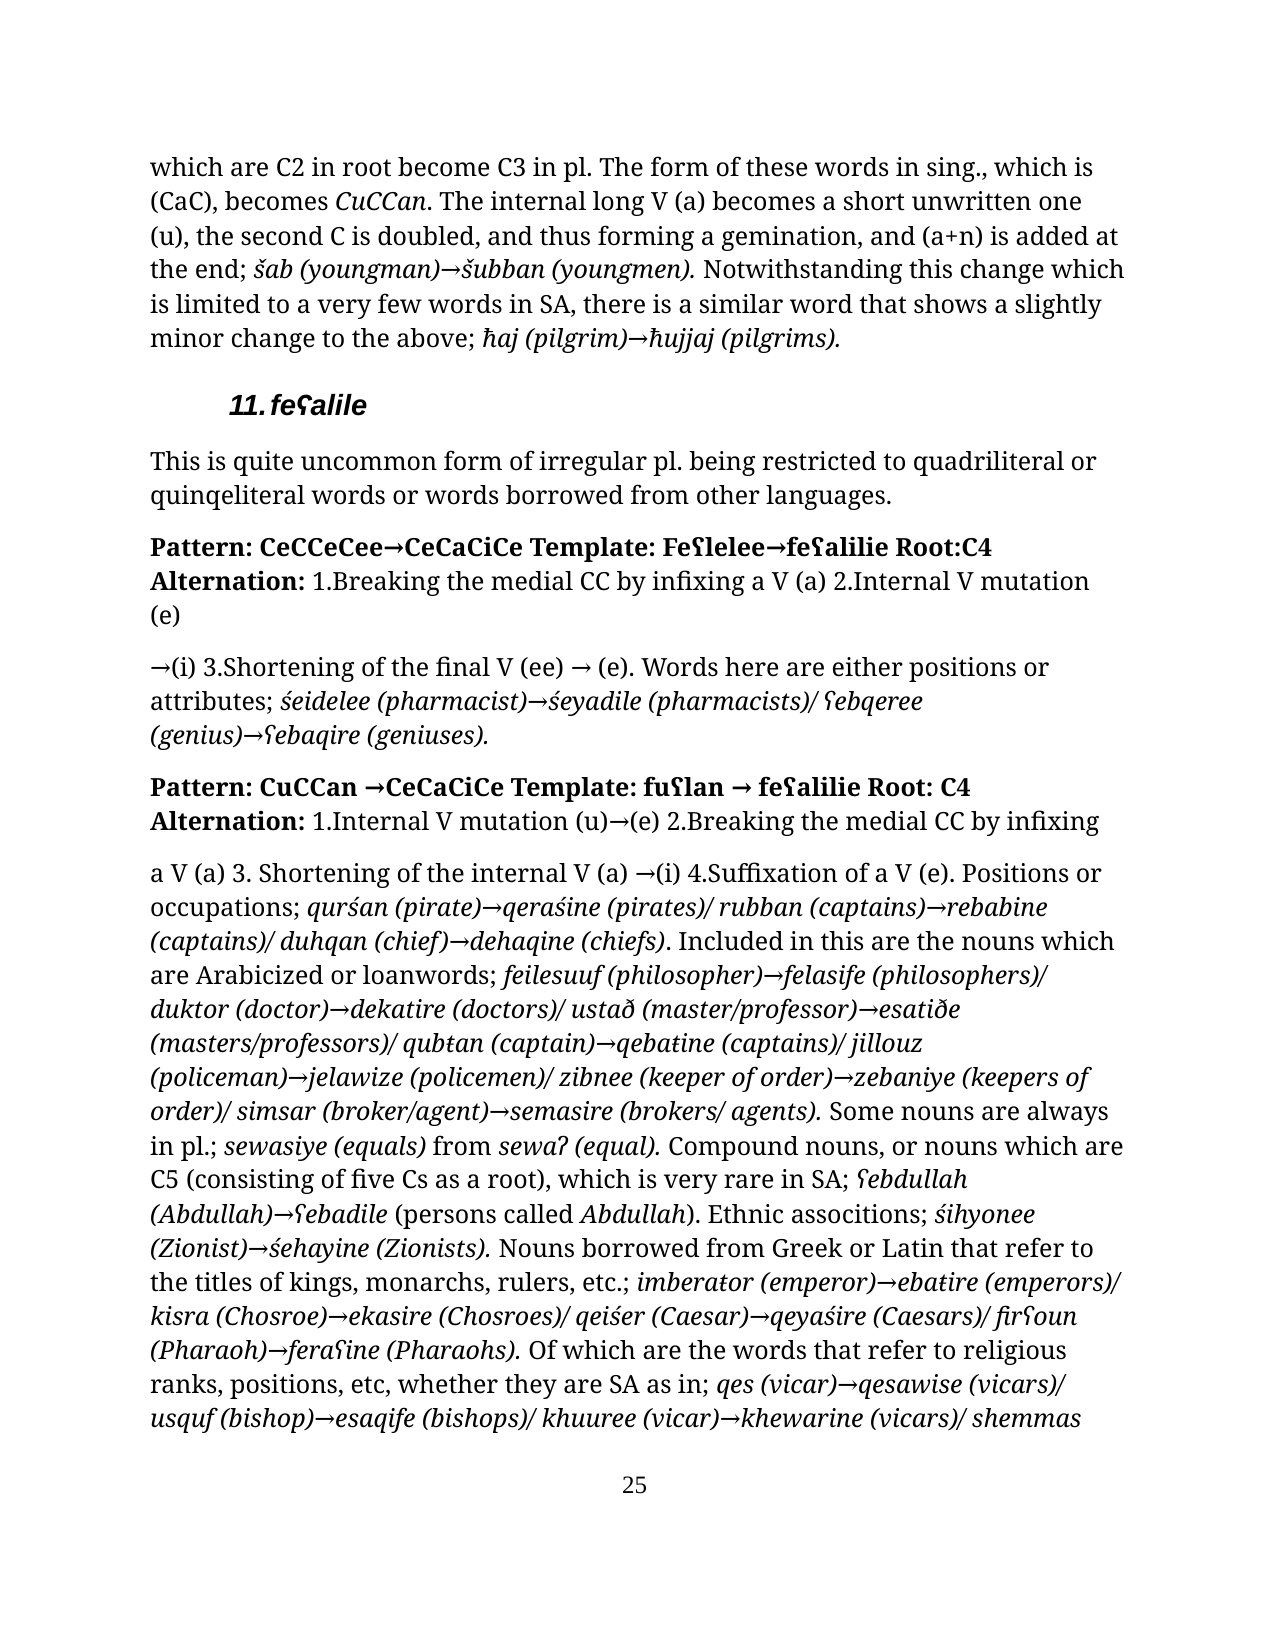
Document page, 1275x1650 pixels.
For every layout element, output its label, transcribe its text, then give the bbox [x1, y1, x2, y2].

text a V (a) 3. Shortening of the internal V (a) →(i) 4.Suffixation of a V (e). Positions or occupations; qurśan (pirate)→qeraśine (pirates)/ rubban (captains)→rebabine (captains)/ duhqan (chief)→dehaqine (chiefs). Included in this are the nouns which are Arabicized or loanwords; feilesuuf (philosopher)→felasife (philosophers)/ duktor (doctor)→dekatire (doctors)/ ustað (master/professor)→esatiðe (masters/professors)/ qubŧan (captain)→qebaŧine (captains)/ jillouz (policeman)→jelawize (policemen)/ zibnee (keeper of order)→zebaniye (keepers of order)/ simsar (broker/agent)→semasire (brokers/ agents). Some nouns are always in pl.; sewasiye (equals) from sewaʔ (equal). Compound nouns, or nouns which are C5 (consisting of five Cs as a root), which is very rare in SA; ʕebdullah (Abdullah)→ʕebadile (persons called Abdullah). Ethnic associtions; śihyonee (Zionist)→śehayine (Zionists). Nouns borrowed from Greek or Latin that refer to the titles of kings, monarchs, rulers, etc.; imberaŧor (emperor)→ebaŧire (emperors)/ kisra (Chosroe)→ekasire (Chosroes)/ qeiśer (Caesar)→qeyaśire (Caesars)/ firʕoun (Pharaoh)→feraʕine (Pharaohs). Of which are the words that refer to religious ranks, positions, etc, whether they are SA as in; qes (vicar)→qesawise (vicars)/ usquf (bishop)→esaqife (bishops)/ khuuree (vicar)→khewarine (vicars)/ shemmas [150, 856, 1125, 1435]
text This is quite uncommon form of irregular pl. being restricted to quadriliteral or quinqeliteral words or words borrowed from other languages. [150, 443, 1125, 511]
text Pattern: CeCCeCee→CeCaCiCe Template: Feʕlelee→feʕalilie Root:C4 Alternation: 1.Breaking the medial CC by infixing a V (a) 2.Internal V mutation (e) [150, 529, 1125, 632]
subtitle feʕalile [228, 388, 1125, 422]
text →(i) 3.Shortening of the final V (ee) → (e). Words here are either positions or attributes; śeidelee (pharmacist)→śeyadile (pharmacists)/ ʕebqeree (genius)→ʕebaqire (geniuses). [150, 649, 1125, 752]
text which are C2 in root become C3 in pl. The form of these words in sing., which is (CaC), becomes CuCCan. The internal long V (a) becomes a short unwritten one (u), the second C is doubled, and thus forming a gemination, and (a+n) is added at the end; šab (youngman)→šubban (youngmen). Notwithstanding this change which is limited to a very few words in SA, there is a similar word that shows a slightly minor change to the above; ħaj (pilgrim)→ħujjaj (pilgrims). [150, 150, 1125, 354]
text Pattern: CuCCan →CeCaCiCe Template: fuʕlan → feʕalilie Root: C4 Alternation: 1.Internal V mutation (u)→(e) 2.Breaking the medial CC by infixing [150, 769, 1125, 838]
